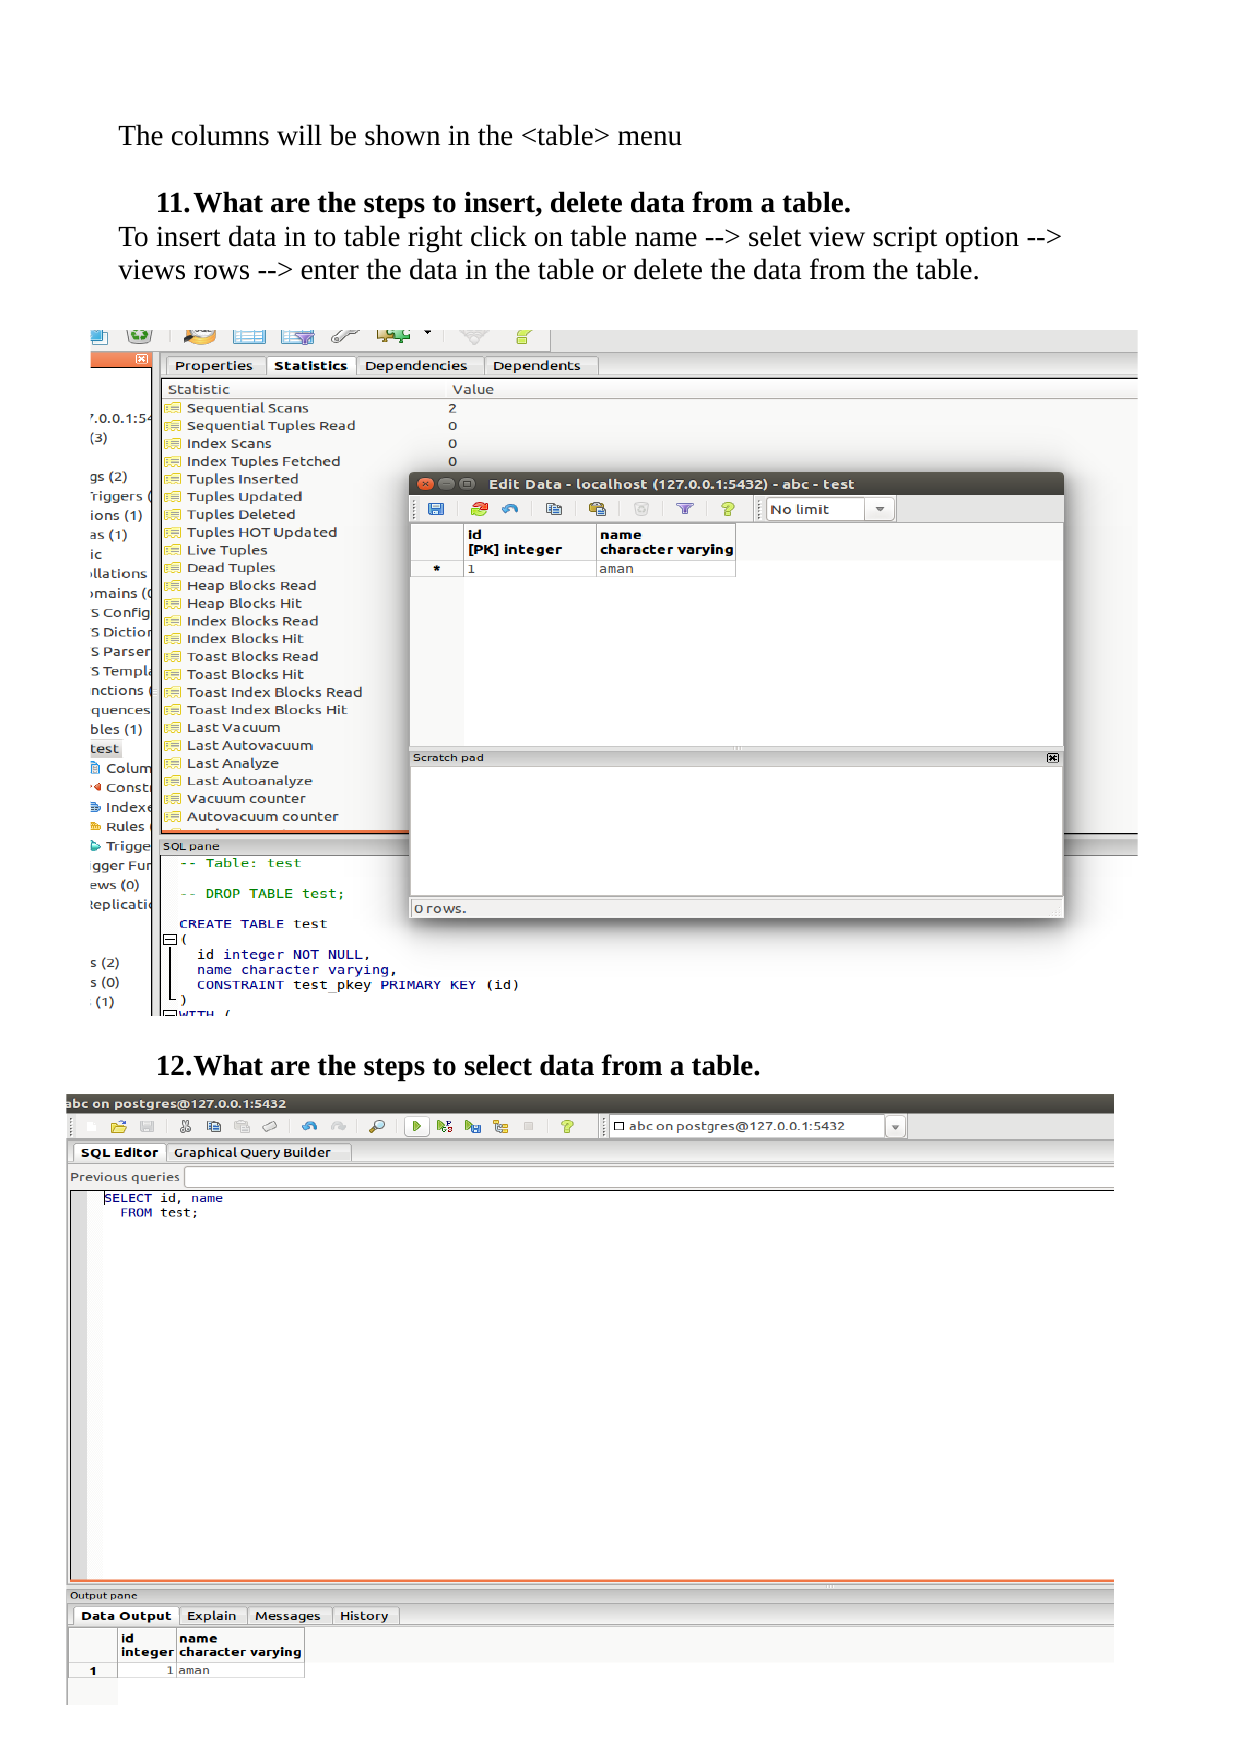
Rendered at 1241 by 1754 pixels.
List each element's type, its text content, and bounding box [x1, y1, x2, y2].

list What are the steps to select data from a table. [156, 1048, 1122, 1082]
picture [66, 1094, 1114, 1705]
list What are the steps to insert, delete data from a table. [156, 185, 1122, 219]
text To insert data in to table right click on table name --> selet view script option --> views rows --> enter the data in the table or delete the data from the table. [118, 219, 1122, 286]
picture [90, 330, 1138, 1016]
text The columns will be shown in the <table> menu [118, 118, 1122, 152]
